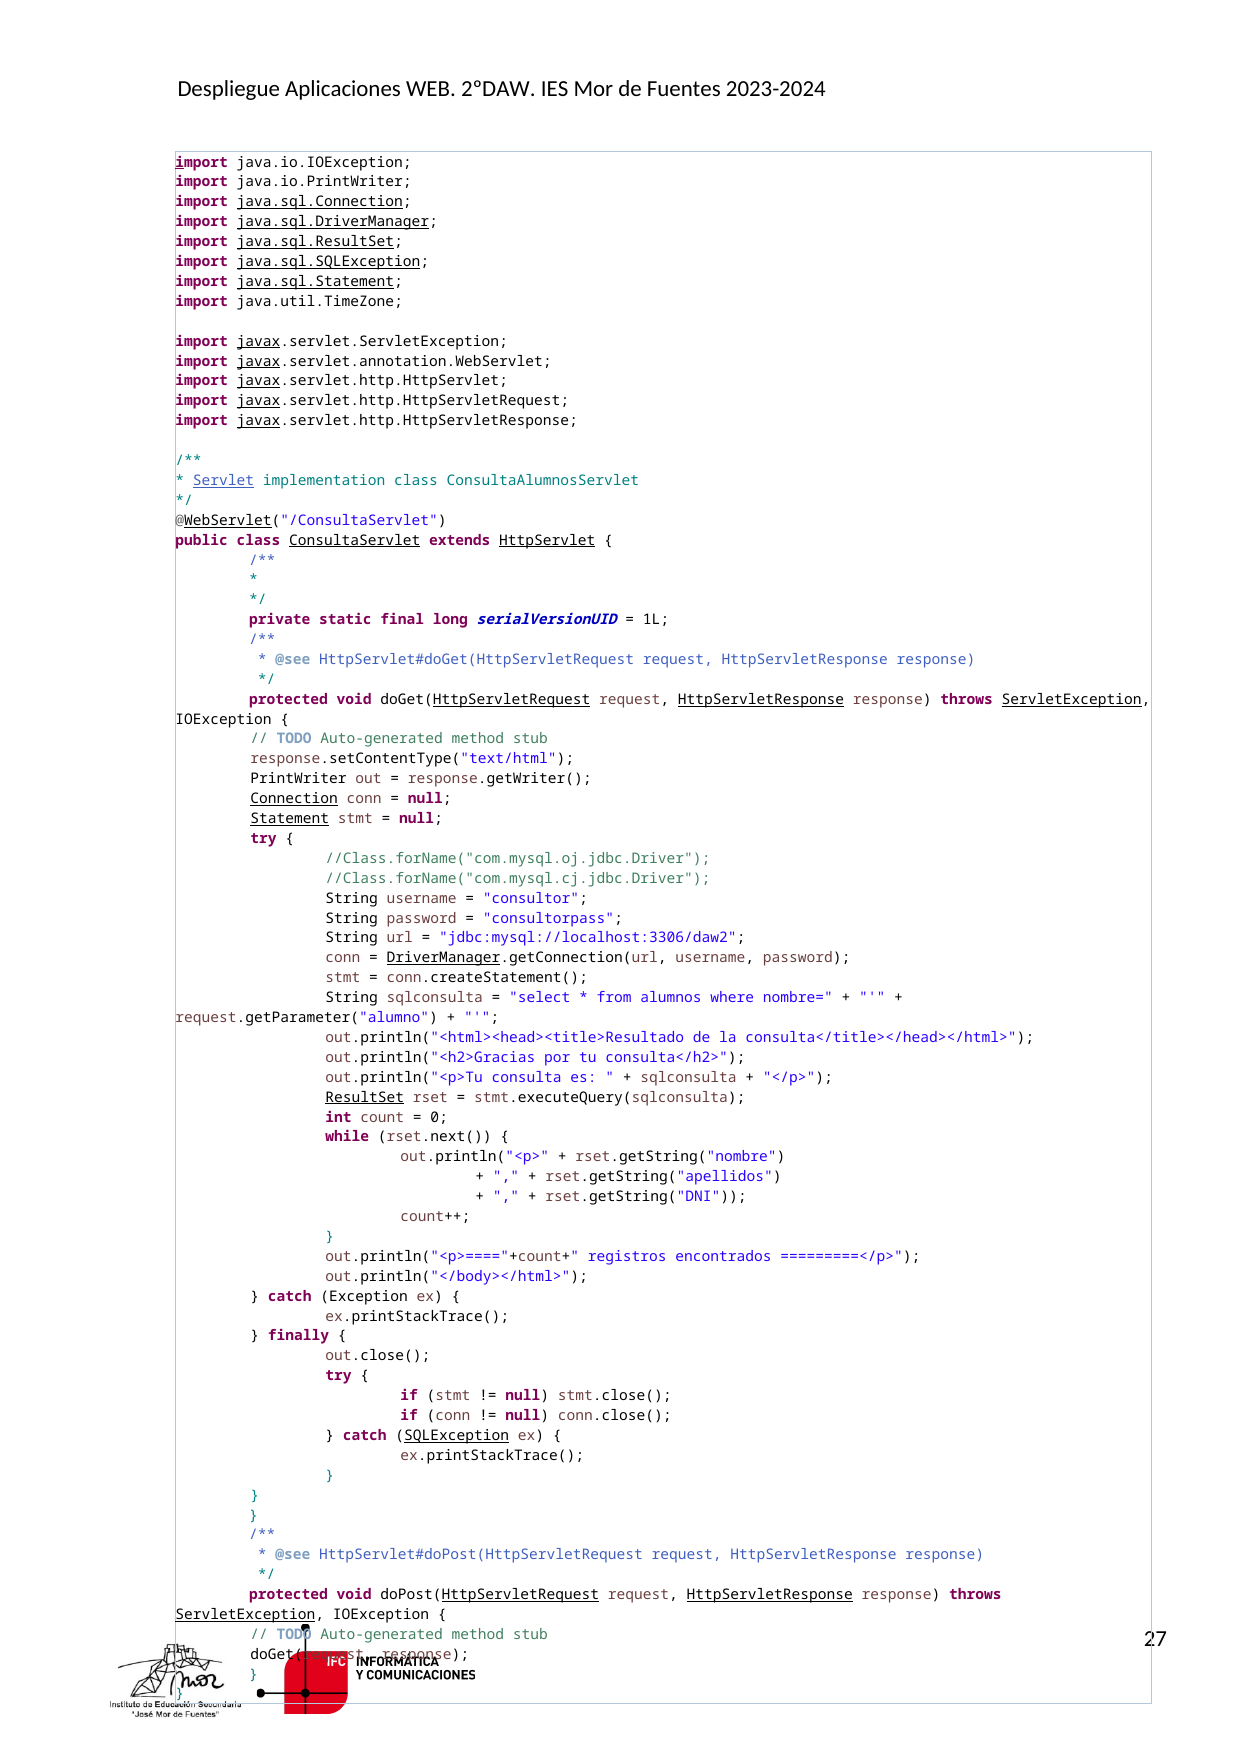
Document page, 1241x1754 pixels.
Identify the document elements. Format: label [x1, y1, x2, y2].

picture [256, 1624, 475, 1703]
picture [100, 1631, 249, 1736]
picture [256, 1704, 475, 1714]
picture [176, 1631, 249, 1703]
